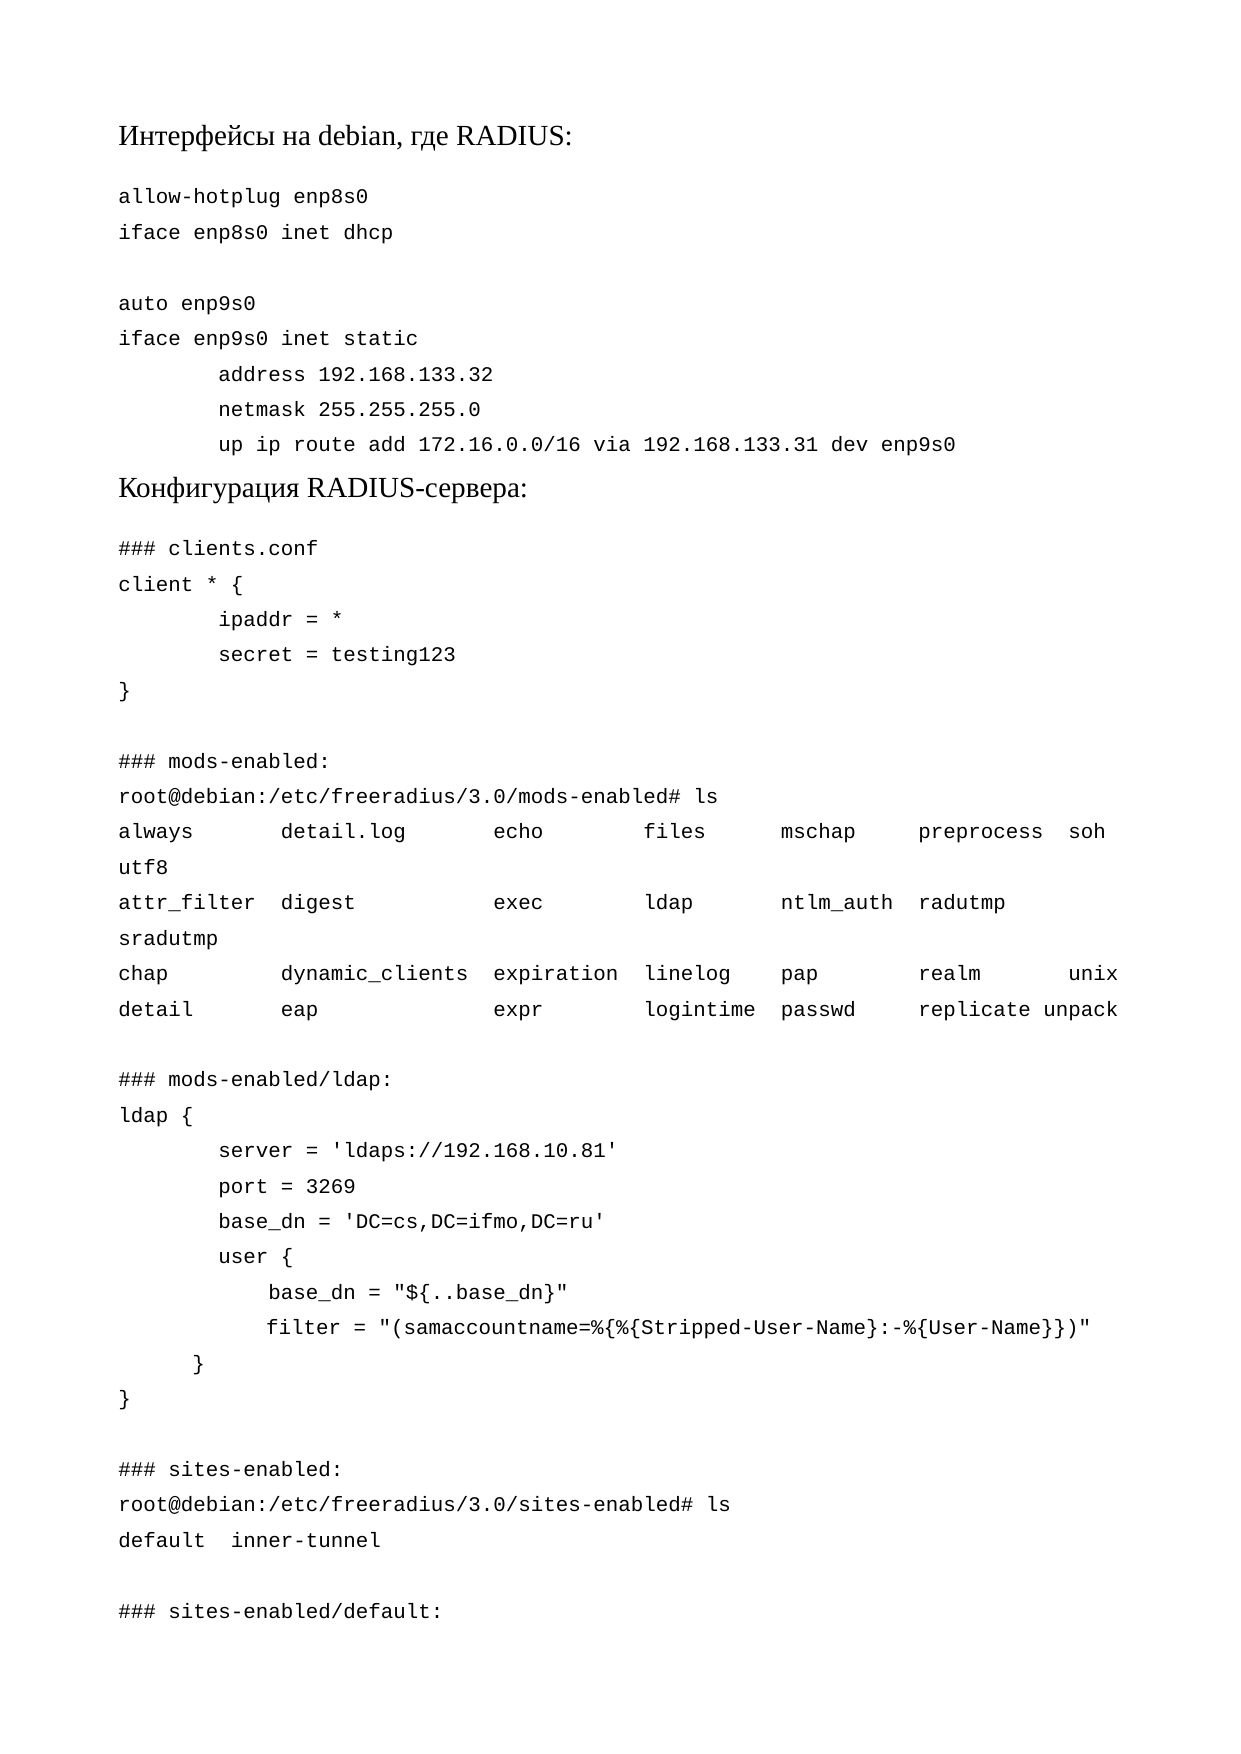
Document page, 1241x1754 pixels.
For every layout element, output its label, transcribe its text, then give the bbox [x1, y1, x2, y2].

text chap dynamic_clients expiration linelog pap realm unix [118, 963, 1122, 987]
text filter = "(samaccountname=%{%{Stripped-User-Name}:-%{User-Name}})" [118, 1317, 1122, 1341]
text ipaddr = * [118, 609, 1122, 633]
text secret = testing123 [118, 644, 1122, 668]
text base_dn = 'DC=cs,DC=ifmo,DC=ru' [118, 1211, 1122, 1235]
text auto enp9s0 [118, 293, 1122, 316]
text root@debian:/etc/freeradius/3.0/mods-enabled# ls [118, 786, 1122, 810]
text always detail.log echo files mschap preprocess soh utf8 [118, 821, 1122, 881]
text iface enp9s0 inet static [118, 328, 1122, 352]
text Конфигурация RADIUS-сервера: [118, 470, 1122, 503]
text port = 3269 [118, 1176, 1122, 1199]
text address 192.168.133.32 [118, 363, 1122, 387]
text } [118, 680, 1122, 703]
text ### clients.conf [118, 538, 1122, 562]
text client * { [118, 573, 1122, 597]
text base_dn = "${..base_dn}" [118, 1282, 1122, 1306]
text netmask 255.255.255.0 [118, 399, 1122, 423]
text up ip route add 172.16.0.0/16 via 192.168.133.31 dev enp9s0 [118, 434, 1122, 458]
text ### mods-enabled: [118, 751, 1122, 774]
text server = 'ldaps://192.168.10.81' [118, 1140, 1122, 1164]
text root@debian:/etc/freeradius/3.0/sites-enabled# ls [118, 1494, 1122, 1518]
text detail eap expr logintime passwd replicate unpack [118, 998, 1122, 1022]
text default inner-tunnel [118, 1530, 1122, 1553]
text allow-hotplug enp8s0 [118, 186, 1122, 210]
text ### sites-enabled/default: [118, 1601, 1122, 1624]
text user { [118, 1246, 1122, 1270]
text ldap { [118, 1105, 1122, 1128]
text iface enp8s0 inet dhcp [118, 222, 1122, 246]
text attr_filter digest exec ldap ntlm_auth radutmp sradutmp [118, 892, 1122, 951]
text } [118, 1353, 1122, 1376]
text Интерфейсы на debian, где RADIUS: [118, 118, 1122, 152]
text } [118, 1388, 1122, 1412]
text ### mods-enabled/ldap: [118, 1069, 1122, 1093]
text ### sites-enabled: [118, 1459, 1122, 1483]
